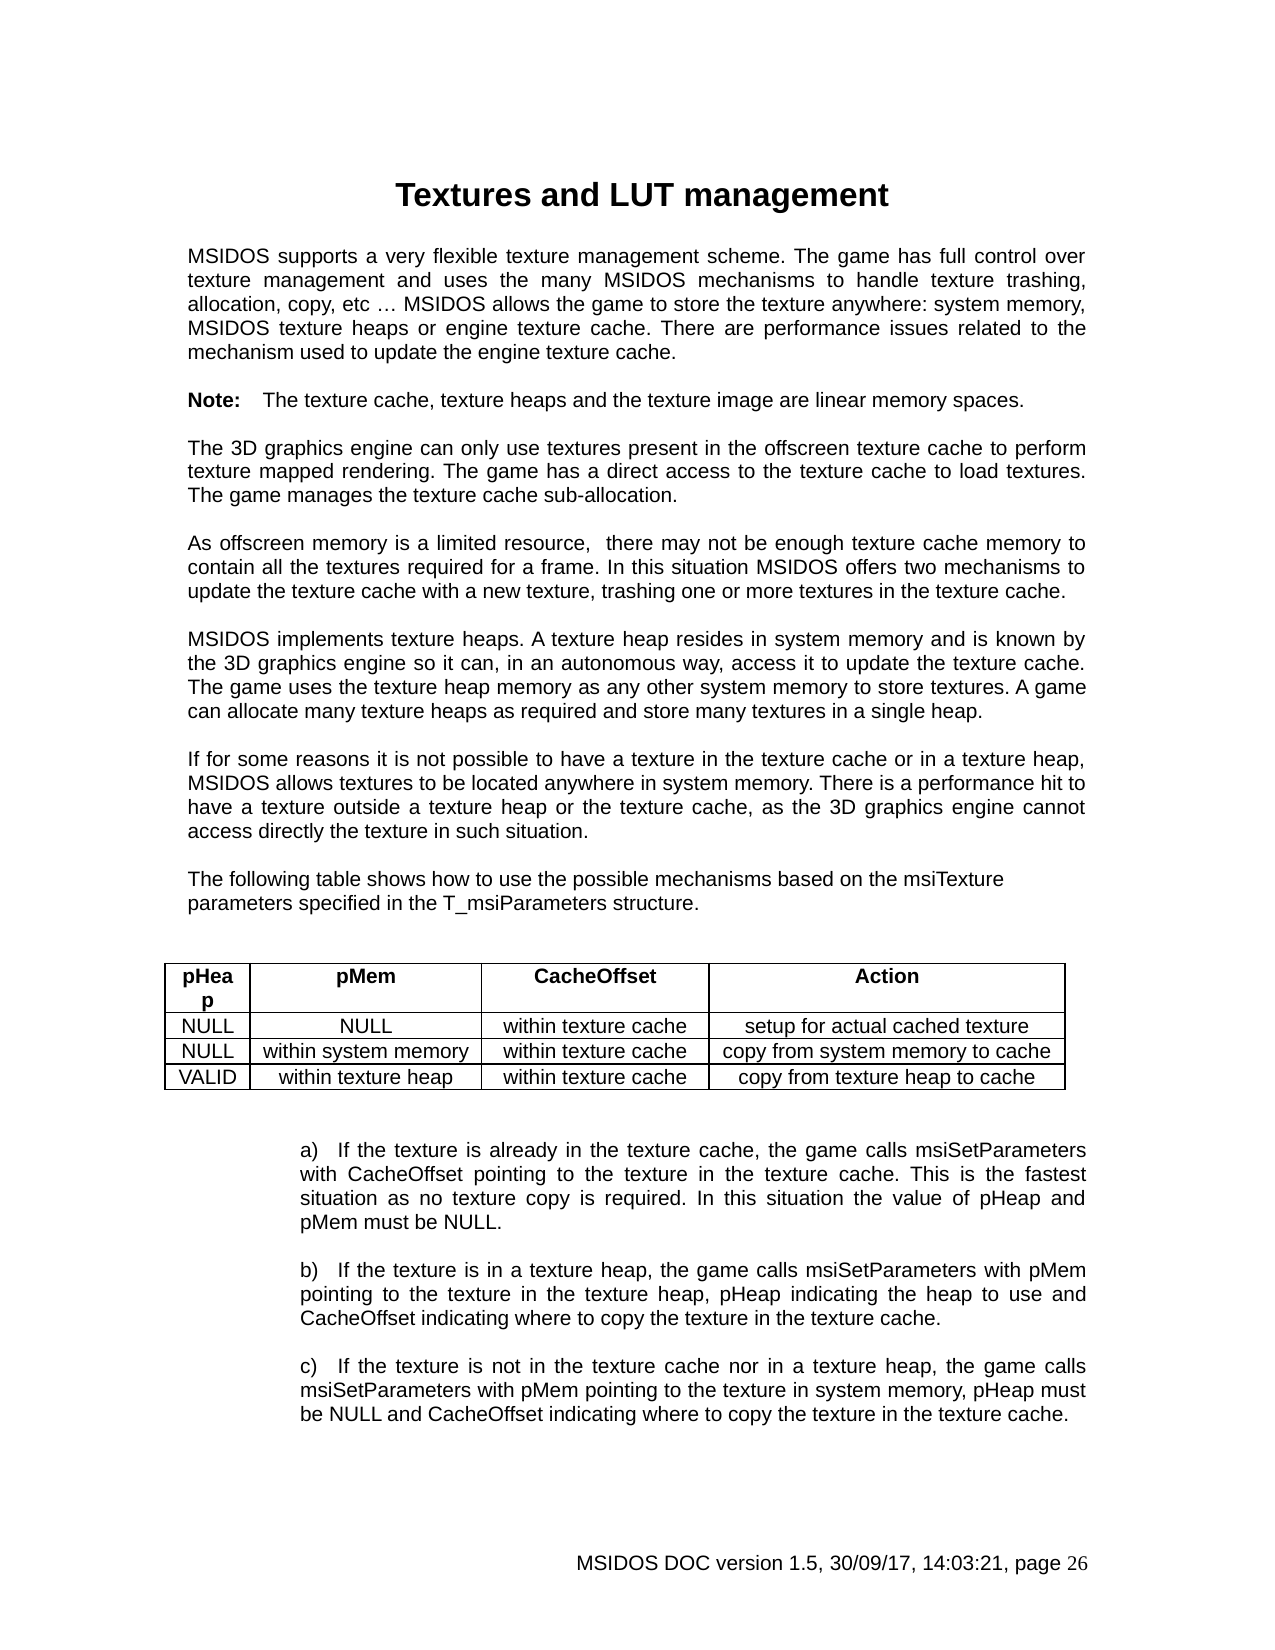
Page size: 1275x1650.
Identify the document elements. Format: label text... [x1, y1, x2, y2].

text The following table shows how to use the possible mechanisms based on the msiTexture parameters specified in the T_msiParameters structure. [187, 867, 1087, 914]
table_cell within texture heap [251, 1065, 481, 1088]
table_cell within texture cache [482, 1065, 708, 1088]
list If the texture is already in the texture cache, the game calls msiSetParameters with CacheOffset pointing to the texture in the texture cache. This is the fastest situation as no texture copy is required. In this situation the value of pHeap and pMem must be NULL. [300, 1138, 1087, 1234]
text Note: The texture cache, texture heaps and the texture image are linear memory spaces. [187, 387, 1087, 411]
text If for some reasons it is not possible to have a texture in the texture cache or in a texture heap, MSIDOS allows textures to be located anywhere in system memory. There is a performance hit to have a texture outside a texture heap or the texture cache, as the 3D graphics engine cannot access directly the texture in such situation. [187, 747, 1087, 843]
table_cell VALID [166, 1065, 249, 1088]
table_cell copy from texture heap to cache [710, 1065, 1064, 1088]
table_cell within texture cache [482, 1013, 708, 1037]
text MSIDOS supports a very flexible texture management scheme. The game has full control over texture management and uses the many MSIDOS mechanisms to handle texture trashing, allocation, copy, etc … MSIDOS allows the game to store the texture anywhere: system memory, MSIDOS texture heaps or engine texture cache. There are performance issues related to the mechanism used to update the engine texture cache. [187, 244, 1087, 363]
table_header CacheOffset [482, 964, 708, 1012]
table_cell NULL [166, 1039, 249, 1063]
text As offscreen memory is a limited resource, there may not be enough texture cache memory to contain all the textures required for a frame. In this situation MSIDOS offers two mechanisms to update the texture cache with a new texture, trashing one or more textures in the texture cache. [187, 531, 1087, 603]
table_header pHeap [166, 964, 249, 1012]
subtitle Textures and LUT management [187, 175, 1087, 213]
table_cell setup for actual cached texture [710, 1013, 1064, 1037]
table_cell NULL [166, 1013, 249, 1037]
text The 3D graphics engine can only use textures present in the offscreen texture cache to perform texture mapped rendering. The game has a direct access to the texture cache to load textures. The game manages the texture cache sub-allocation. [187, 435, 1087, 507]
table_header pMem [251, 964, 481, 1012]
table_cell copy from system memory to cache [710, 1039, 1064, 1063]
list If the texture is in a texture heap, the game calls msiSetParameters with pMem pointing to the texture in the texture heap, pHeap indicating the heap to use and CacheOffset indicating where to copy the texture in the texture cache. [300, 1258, 1087, 1329]
list If the texture is not in the texture cache nor in a texture heap, the game calls msiSetParameters with pMem pointing to the texture in system memory, pHeap must be NULL and CacheOffset indicating where to copy the texture in the texture cache. [300, 1353, 1087, 1425]
table_cell within system memory [251, 1039, 481, 1063]
table_header Action [710, 964, 1064, 1012]
table_cell NULL [251, 1013, 481, 1037]
table_cell within texture cache [482, 1039, 708, 1063]
text MSIDOS implements texture heaps. A texture heap resides in system memory and is known by the 3D graphics engine so it can, in an autonomous way, access it to update the texture cache. The game uses the texture heap memory as any other system memory to store textures. A game can allocate many texture heaps as required and store many textures in a single heap. [187, 627, 1087, 723]
